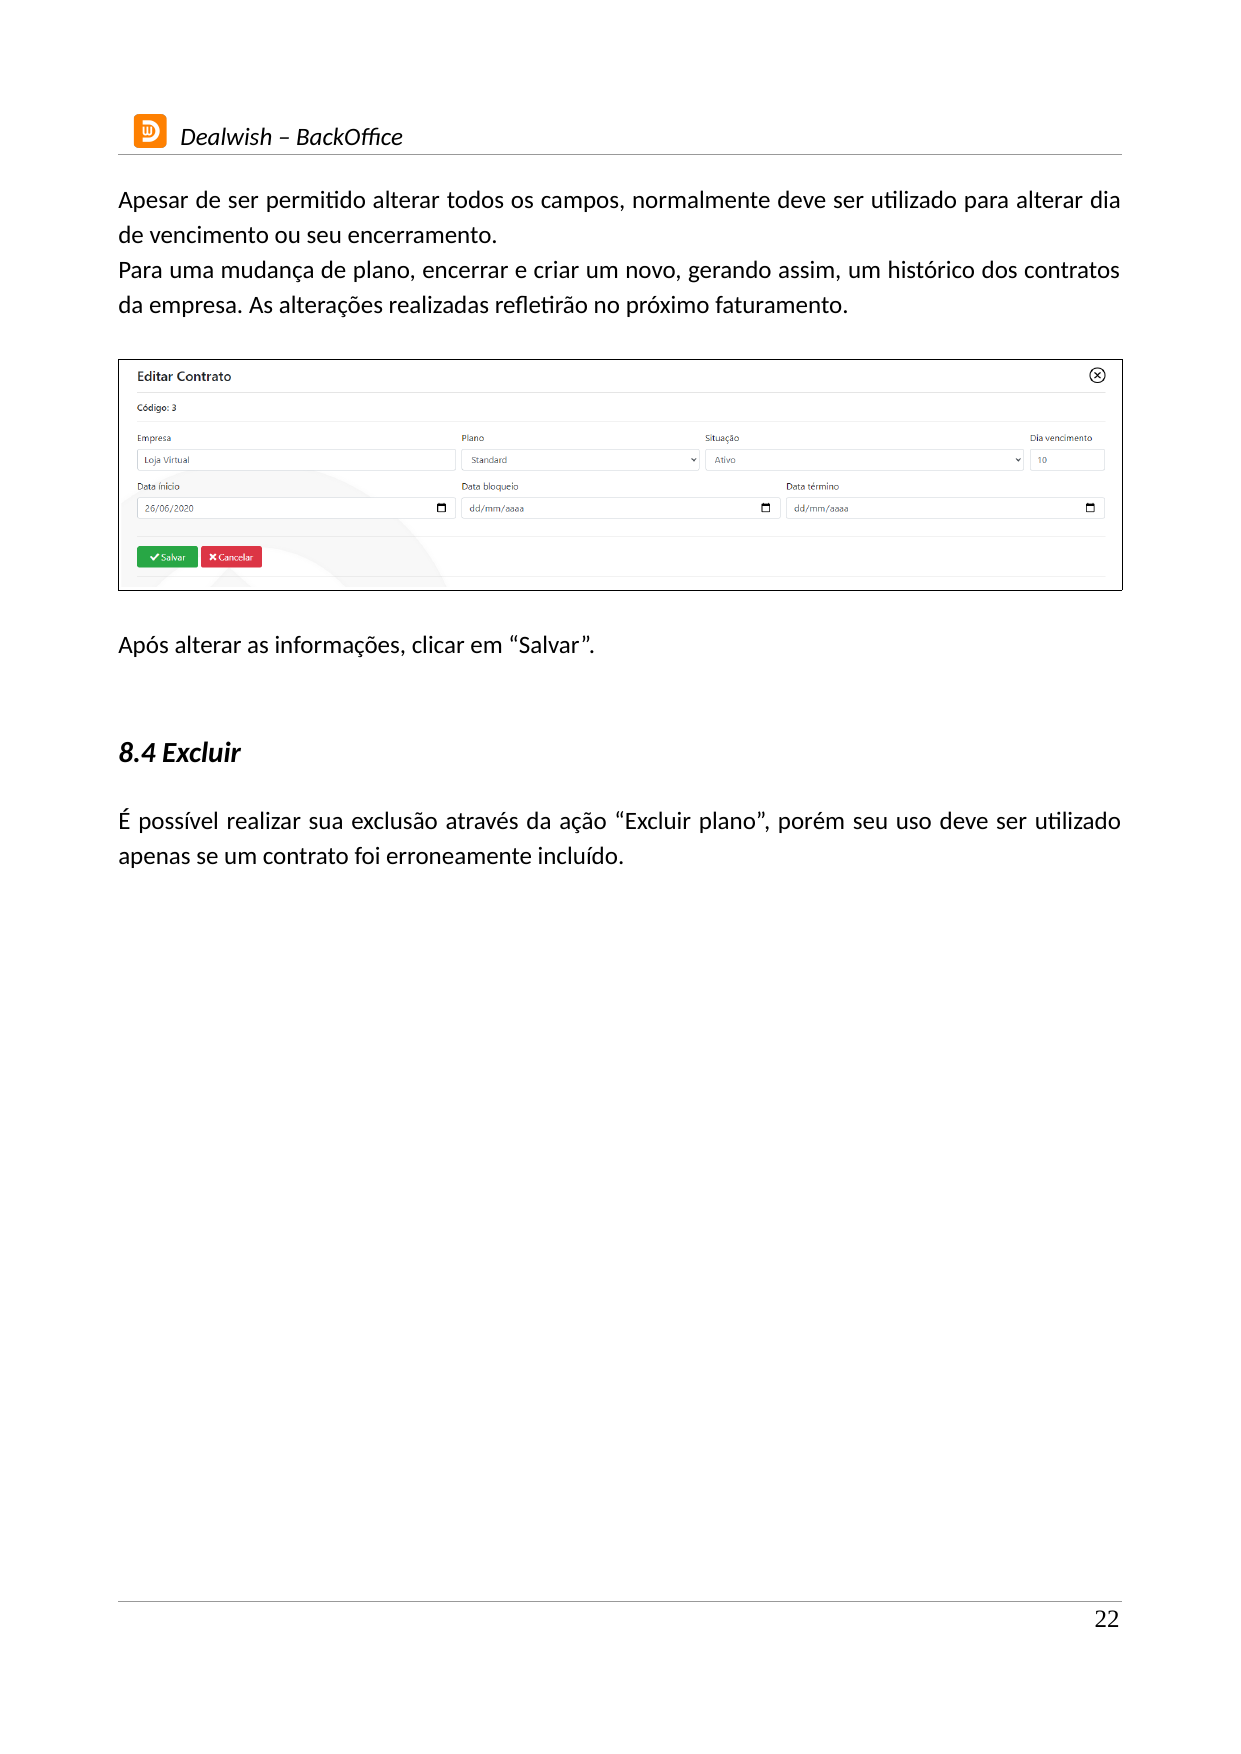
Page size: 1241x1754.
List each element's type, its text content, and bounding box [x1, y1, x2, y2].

text É possível realizar sua exclusão através da ação “Excluir plano”, porém seu uso deve ser utilizado apenas se um contrato foi erroneamente incluído. [118, 805, 1122, 871]
picture [133, 114, 167, 148]
text Após alterar as informações, clicar em “Salvar”. [118, 629, 1122, 660]
subtitle 8.4 Excluir [118, 734, 1122, 770]
text Apesar de ser permitido alterar todos os campos, normalmente deve ser utilizado para alterar dia de vencimento ou seu encerramento. [118, 184, 1122, 249]
text Para uma mudança de plano, encerrar e criar um novo, gerando assim, um histórico dos contratos da empresa. As alterações realizadas refletirão no próximo faturamento. [118, 254, 1122, 319]
picture [121, 362, 1119, 587]
